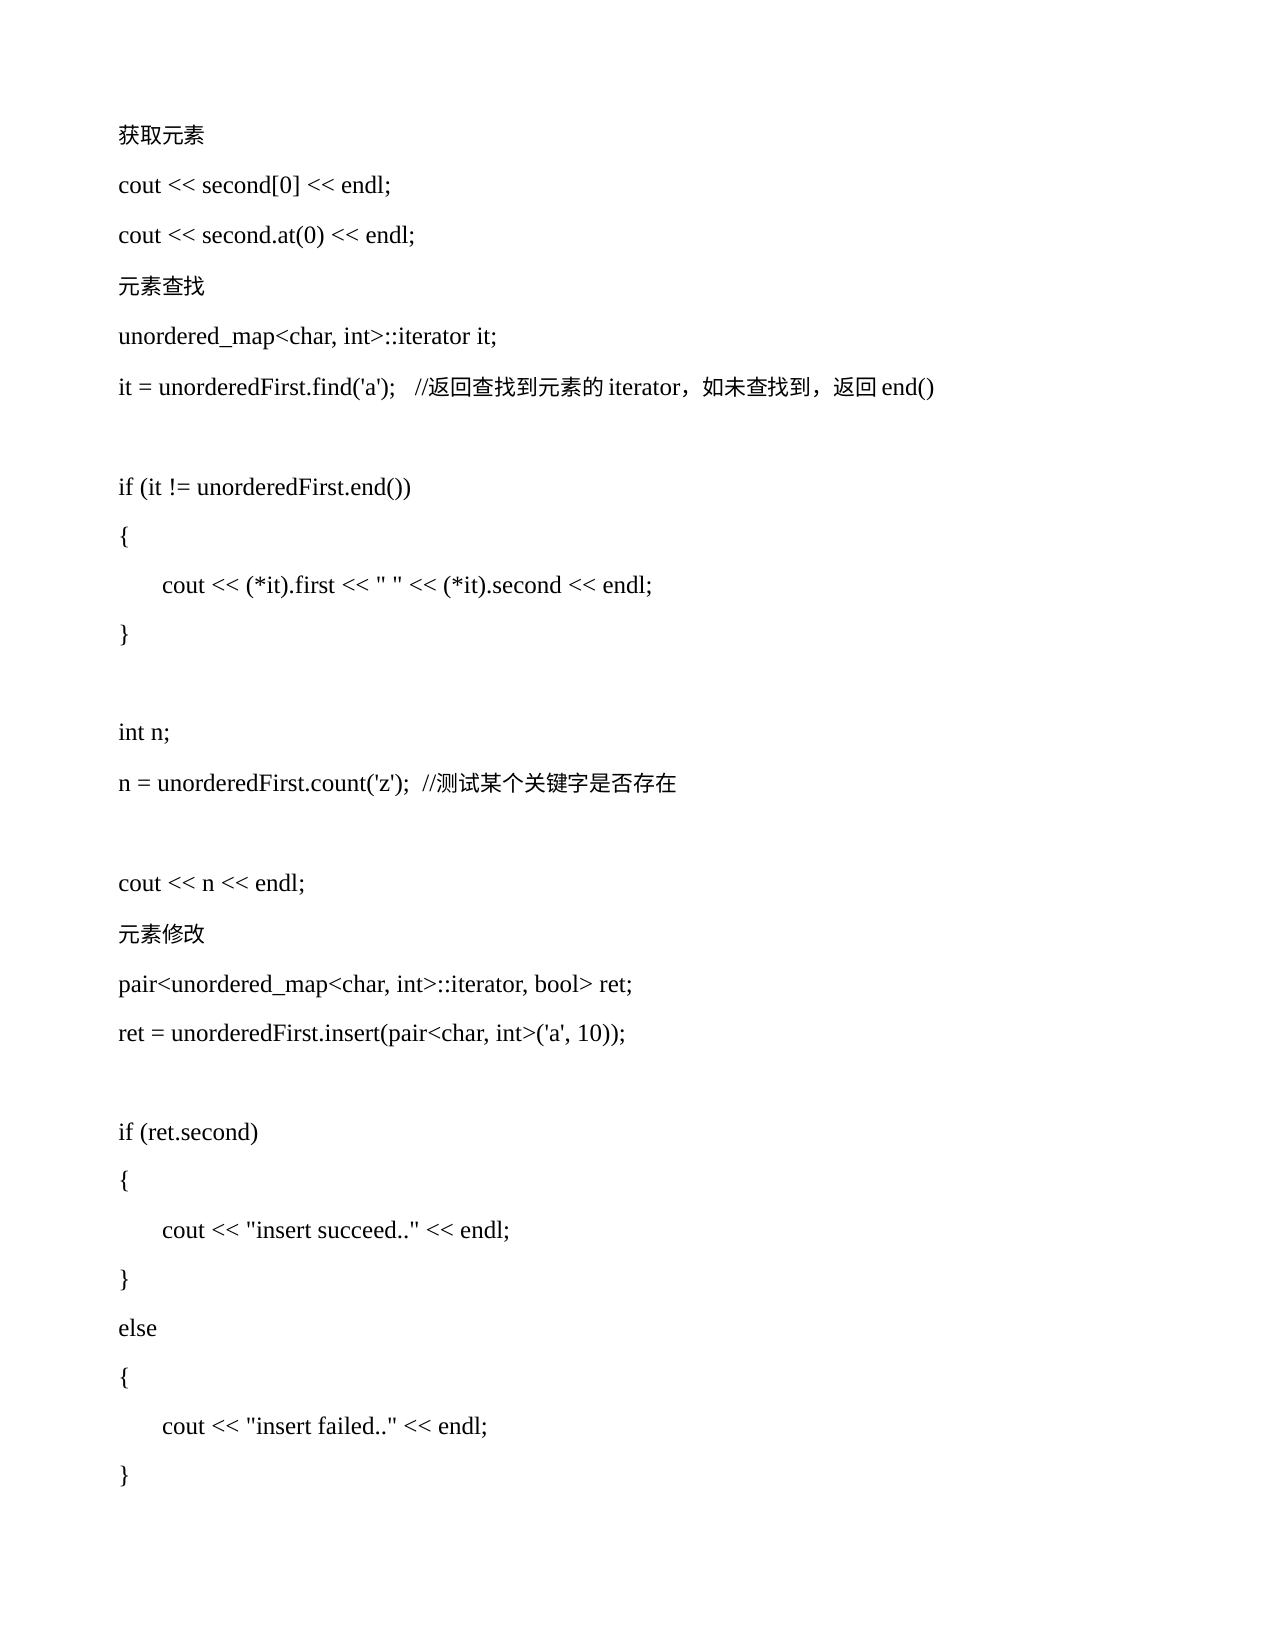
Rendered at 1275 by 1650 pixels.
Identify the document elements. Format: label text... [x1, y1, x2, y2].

text else [118, 1313, 1157, 1342]
text cout << (*it).first << " " << (*it).second << endl; [118, 570, 1157, 599]
text ret = unorderedFirst.insert(pair<char, int>('a', 10)); [118, 1018, 1157, 1047]
text cout << second[0] << endl; [118, 171, 1157, 199]
text 获取元素 [118, 118, 1157, 150]
text cout << "insert succeed.." << endl; [118, 1215, 1157, 1243]
text unordered_map<char, int>::iterator it; [118, 321, 1157, 350]
text cout << "insert failed.." << endl; [118, 1411, 1157, 1440]
text } [118, 1460, 1157, 1489]
text { [118, 521, 1157, 550]
text int n; [118, 717, 1157, 746]
text 元素查找 [118, 269, 1157, 300]
text { [118, 1362, 1157, 1391]
text } [118, 619, 1157, 648]
text 元素修改 [118, 917, 1157, 948]
text } [118, 1264, 1157, 1292]
text pair<unordered_map<char, int>::iterator, bool> ret; [118, 969, 1157, 998]
text { [118, 1166, 1157, 1194]
text if (it != unorderedFirst.end()) [118, 472, 1157, 501]
text cout << n << endl; [118, 868, 1157, 897]
text if (ret.second) [118, 1117, 1157, 1145]
text it = unorderedFirst.find('a'); //返回查找到元素的iterator，如未查找到，返回end() [118, 370, 1157, 402]
text cout << second.at(0) << endl; [118, 220, 1157, 248]
text n = unorderedFirst.count('z'); //测试某个关键字是否存在 [118, 766, 1157, 798]
